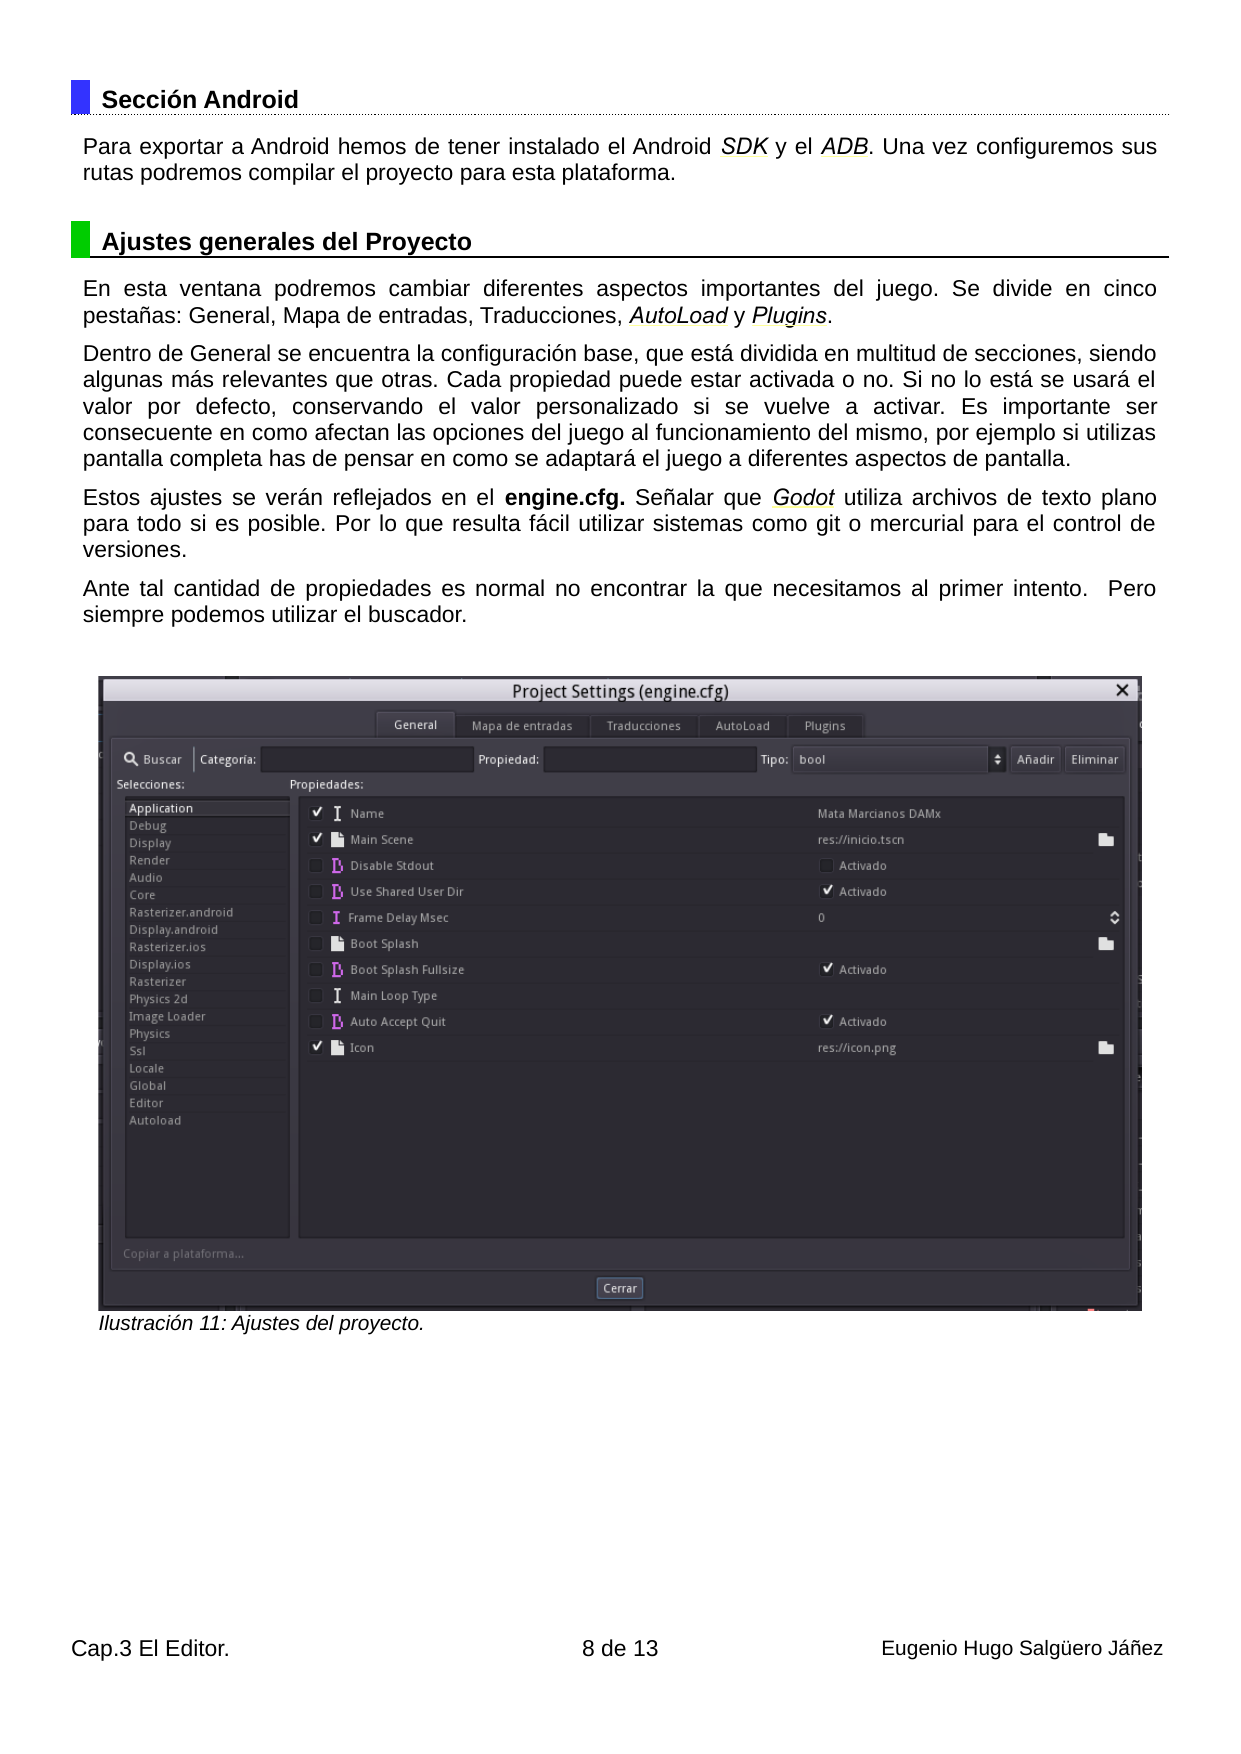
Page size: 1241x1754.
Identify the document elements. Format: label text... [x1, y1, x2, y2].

text En esta ventana podremos cambiar diferentes aspectos importantes del juego. Se divide en cinco pestañas: General, Mapa de entradas, Traducciones, AutoLoad y Plugins. [83, 275, 1158, 328]
subtitle Ajustes generales del Proyecto [90, 221, 1169, 256]
text Para exportar a Android hemos de tener instalado el Android SDK y el ADB. Una vez configuremos sus rutas podremos compilar el proyecto para esta plataforma. [83, 133, 1158, 186]
text Dentro de General se encuentra la configuración base, que está dividida en multitud de secciones, siendo algunas más relevantes que otras. Cada propiedad puede estar activada o no. Si no lo está se usará el valor por defecto, conservando el valor personalizado si se vuelve a activar. Es importante ser consecuente en como afectan las opciones del juego al funcionamiento del mismo, por ejemplo si utilizas pantalla completa has de pensar en como se adaptará el juego a diferentes aspectos de pantalla. [83, 340, 1158, 472]
text Ante tal cantidad de propiedades es normal no encontrar la que necesitamos al primer intento. Pero siempre podemos utilizar el buscador. [83, 574, 1158, 627]
text [98, 664, 1142, 676]
picture [98, 676, 1142, 1311]
text Ilustración 11: Ajustes del proyecto. [98, 1311, 1142, 1334]
subtitle Sección Android [71, 79, 1169, 114]
text Estos ajustes se verán reflejados en el engine.cfg. Señalar que Godot utiliza archivos de texto plano para todo si es posible. Por lo que resulta fácil utilizar sistemas como git o mercurial para el control de versiones. [83, 484, 1158, 563]
